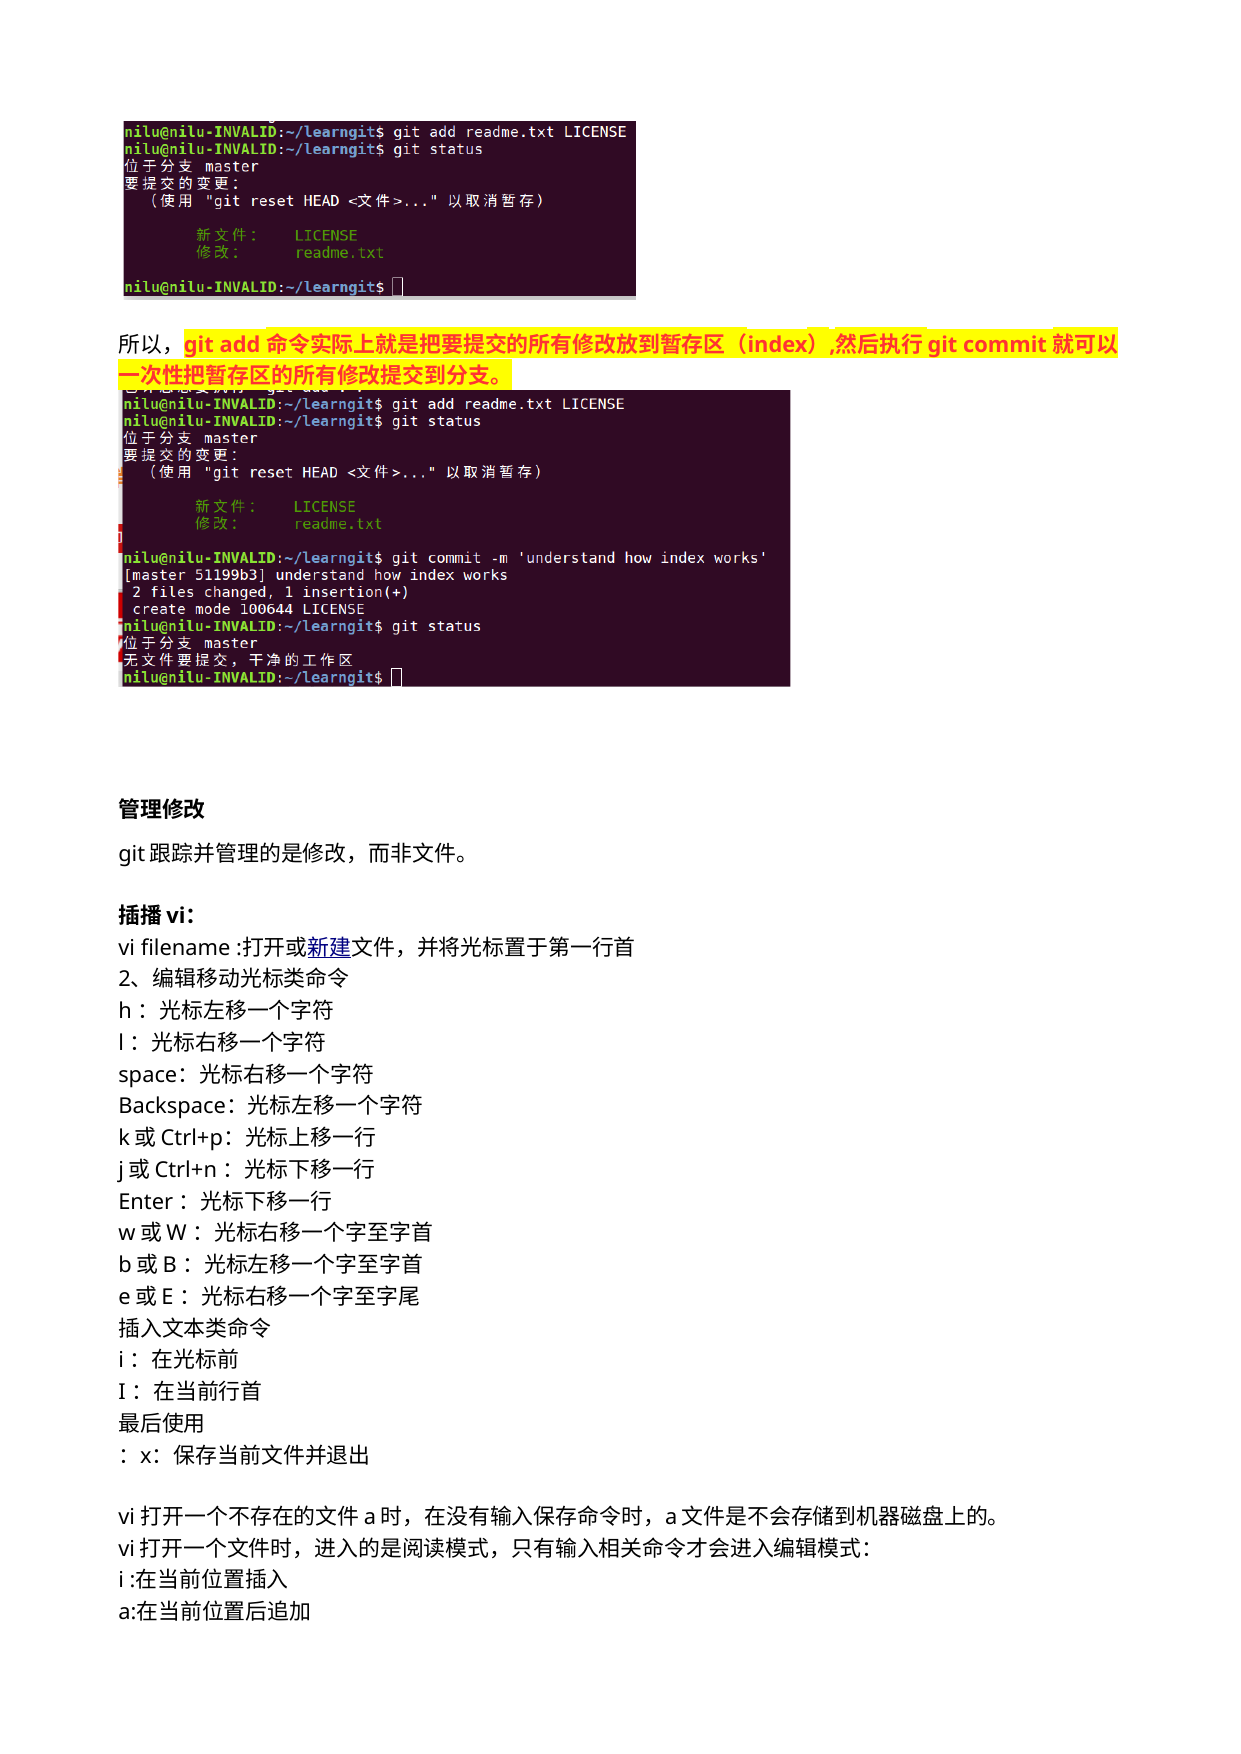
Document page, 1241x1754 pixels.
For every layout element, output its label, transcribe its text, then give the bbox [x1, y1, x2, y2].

text a:在当前位置后追加 [118, 1594, 1122, 1626]
text Enter ：光标下移一行 [118, 1184, 1122, 1215]
text I ：在当前行首 [118, 1374, 1122, 1406]
text e或E ：光标右移一个字至字尾 [118, 1279, 1122, 1311]
picture [123, 121, 636, 300]
text 插播vi： [118, 898, 1122, 929]
text space：光标右移一个字符 [118, 1057, 1122, 1088]
text i :在当前位置插入 [118, 1562, 1122, 1594]
text i ：在光标前 [118, 1342, 1122, 1374]
text l ：光标右移一个字符 [118, 1025, 1122, 1057]
text vi filename :打开或新建文件，并将光标置于第一行首 [118, 929, 1122, 961]
text vi打开一个文件时，进入的是阅读模式，只有输入相关命令才会进入编辑模式： [118, 1531, 1122, 1562]
text Backspace：光标左移一个字符 [118, 1088, 1122, 1120]
subtitle 管理修改 [118, 792, 1122, 824]
text ：x：保存当前文件并退出 [118, 1438, 1122, 1469]
text 最后使用 [118, 1406, 1122, 1438]
text k或Ctrl+p：光标上移一行 [118, 1120, 1122, 1152]
text 插入文本类命令 [118, 1311, 1122, 1342]
text b或B ：光标左移一个字至字首 [118, 1247, 1122, 1279]
text git跟踪并管理的是修改，而非文件。 [118, 836, 1122, 868]
text 所以，git add 命令实际上就是把要提交的所有修改放到暂存区（index）,然后执行git commit 就可以一次性把暂存区的所有修改提交到分支。 [118, 327, 1122, 390]
picture [118, 390, 791, 687]
text h ：光标左移一个字符 [118, 993, 1122, 1025]
text 2、编辑移动光标类命令 [118, 961, 1122, 993]
text j或Ctrl+n ：光标下移一行 [118, 1152, 1122, 1184]
text w或W ：光标右移一个字至字首 [118, 1215, 1122, 1247]
text vi 打开一个不存在的文件a时，在没有输入保存命令时，a文件是不会存储到机器磁盘上的。 [118, 1499, 1122, 1531]
